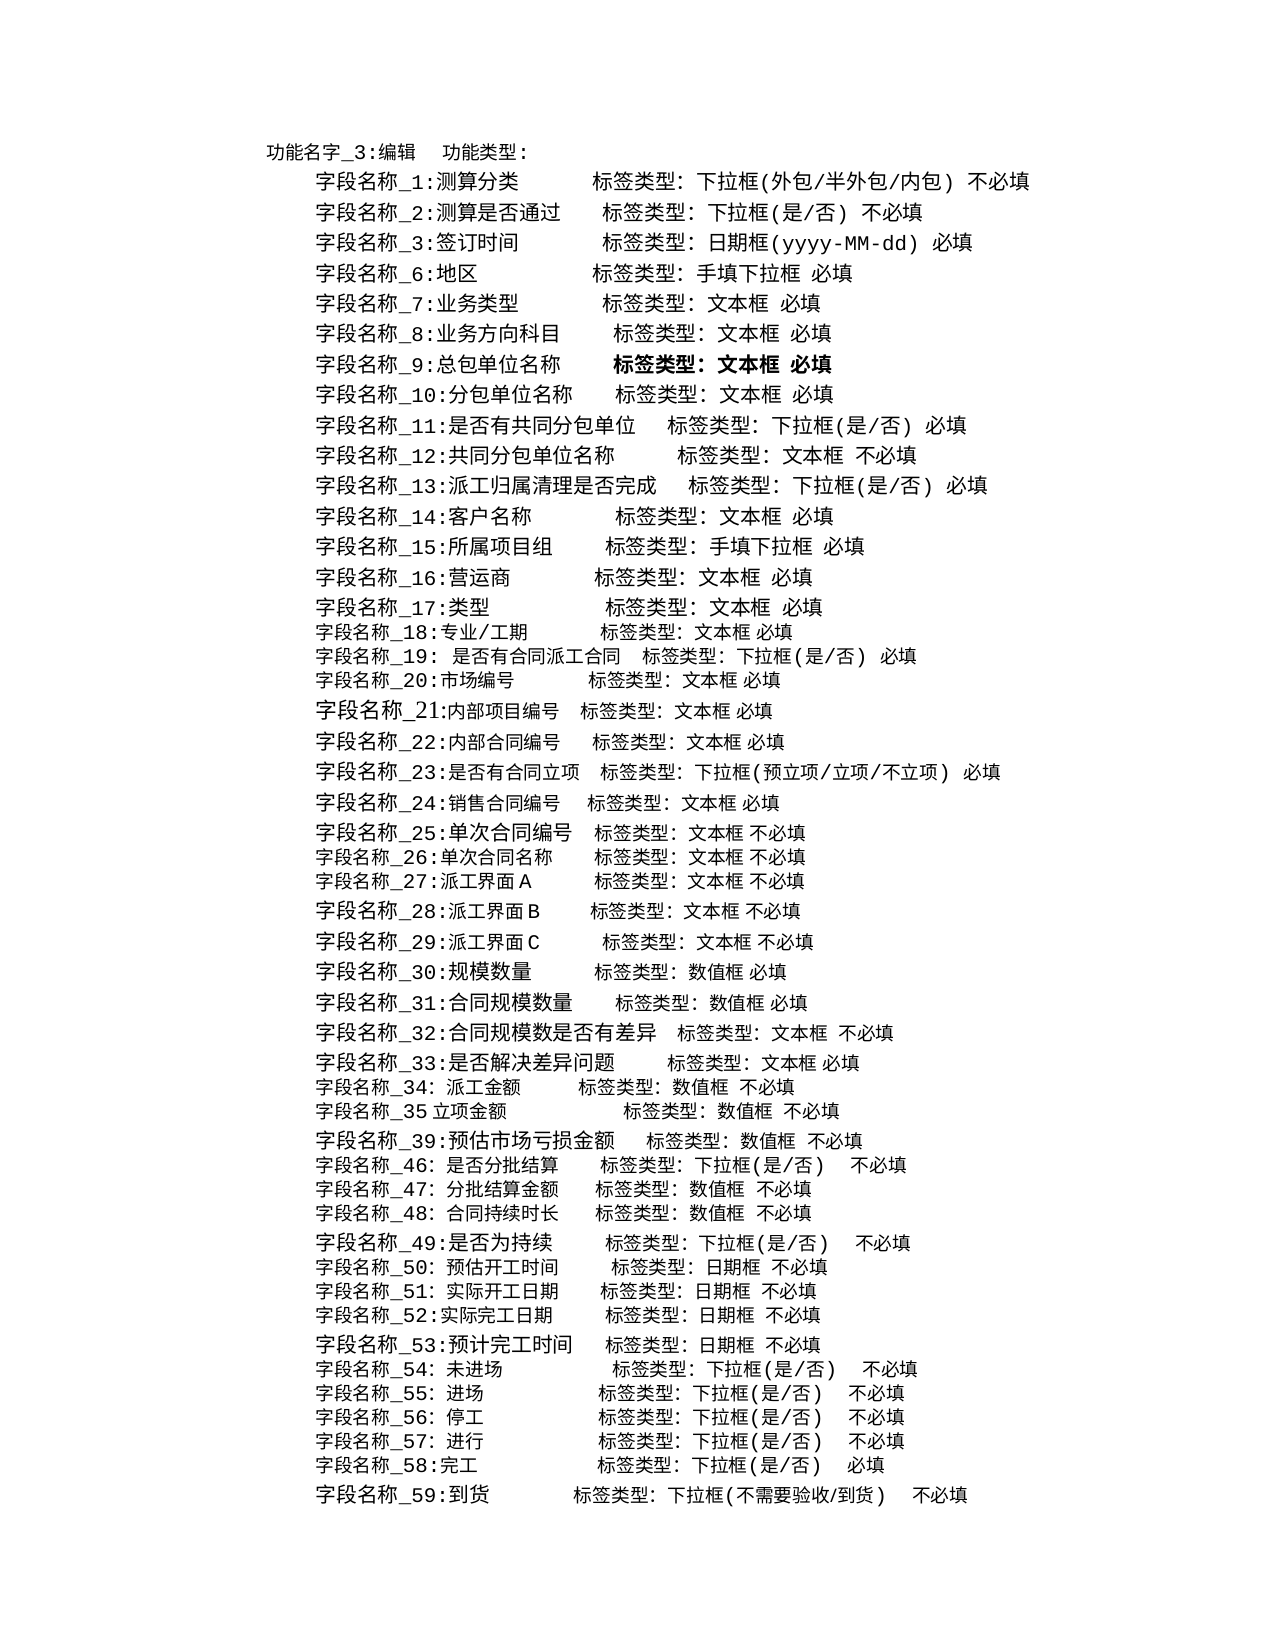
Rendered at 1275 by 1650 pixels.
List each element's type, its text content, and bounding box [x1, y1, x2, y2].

text 字段名称_18:专业/工期 标签类型：文本框 必填 [118, 622, 1157, 646]
text 字段名称_46：是否分批结算 标签类型：下拉框(是/否) 不必填 [118, 1155, 1157, 1179]
text 字段名称_54：未进场 标签类型：下拉框(是/否) 不必填 [118, 1359, 1157, 1383]
text 字段名称_57：进行 标签类型：下拉框(是/否) 不必填 [118, 1431, 1157, 1454]
text 字段名称_1:测算分类 标签类型：下拉框(外包/半外包/内包) 不必填 [118, 166, 1157, 196]
text 字段名称_19: 是否有合同派工合同 标签类型：下拉框(是/否) 必填 [118, 646, 1157, 669]
text 字段名称_8:业务方向科目 标签类型：文本框 必填 [118, 318, 1157, 348]
text 字段名称_51：实际开工日期 标签类型：日期框 不必填 [118, 1281, 1157, 1305]
text 字段名称_28:派工界面B 标签类型：文本框 不必填 [118, 894, 1157, 925]
text 字段名称_39:预估市场亏损金额 标签类型：数值框 不必填 [118, 1125, 1157, 1155]
text 字段名称_17:类型 标签类型：文本框 必填 [118, 591, 1157, 622]
text 字段名称_10:分包单位名称 标签类型：文本框 必填 [118, 378, 1157, 409]
text 字段名称_20:市场编号 标签类型：文本框 必填 [118, 669, 1157, 693]
text 字段名称_55：进场 标签类型：下拉框(是/否) 不必填 [118, 1383, 1157, 1407]
text 字段名称_31:合同规模数量 标签类型：数值框 必填 [118, 986, 1157, 1016]
text 字段名称_29:派工界面C 标签类型：文本框 不必填 [118, 925, 1157, 955]
text 字段名称_7:业务类型 标签类型：文本框 必填 [118, 287, 1157, 318]
text 字段名称_23:是否有合同立项 标签类型：下拉框(预立项/立项/不立项) 必填 [118, 756, 1157, 786]
text 字段名称_34：派工金额 标签类型：数值框 不必填 [118, 1077, 1157, 1101]
text 字段名称_53:预计完工时间 标签类型：日期框 不必填 [118, 1329, 1157, 1359]
text 字段名称_25:单次合同编号 标签类型：文本框 不必填 [118, 816, 1157, 847]
text 字段名称_56：停工 标签类型：下拉框(是/否) 不必填 [118, 1407, 1157, 1431]
text 字段名称_26:单次合同名称 标签类型：文本框 不必填 [118, 847, 1157, 871]
text 功能名字_3:编辑 功能类型: [118, 142, 1157, 166]
text 字段名称_15:所属项目组 标签类型：手填下拉框 必填 [118, 531, 1157, 561]
text 字段名称_50：预估开工时间 标签类型：日期框 不必填 [118, 1257, 1157, 1281]
text 字段名称_52:实际完工日期 标签类型：日期框 不必填 [118, 1305, 1157, 1329]
text 字段名称_58:完工 标签类型：下拉框(是/否) 必填 [118, 1454, 1157, 1478]
text 字段名称_33:是否解决差异问题 标签类型：文本框 必填 [118, 1047, 1157, 1077]
text 字段名称_3:签订时间 标签类型：日期框(yyyy-MM-dd) 必填 [118, 226, 1157, 257]
text 字段名称_22:内部合同编号 标签类型：文本框 必填 [118, 725, 1157, 756]
text 字段名称_59:到货 标签类型：下拉框(不需要验收/到货) 不必填 [118, 1478, 1157, 1509]
text 字段名称_21:内部项目编号 标签类型：文本框 必填 [118, 693, 1157, 725]
text 字段名称_30:规模数量 标签类型：数值框 必填 [118, 955, 1157, 986]
text 字段名称_6:地区 标签类型：手填下拉框 必填 [118, 257, 1157, 287]
text 字段名称_35立项金额 标签类型：数值框 不必填 [118, 1101, 1157, 1125]
text 字段名称_14:客户名称 标签类型：文本框 必填 [118, 500, 1157, 531]
text 字段名称_47：分批结算金额 标签类型：数值框 不必填 [118, 1179, 1157, 1203]
text 字段名称_48：合同持续时长 标签类型：数值框 不必填 [118, 1203, 1157, 1227]
text 字段名称_24:销售合同编号 标签类型：文本框 必填 [118, 786, 1157, 816]
text 字段名称_9:总包单位名称 标签类型：文本框 必填 [118, 348, 1157, 378]
text 字段名称_13:派工归属清理是否完成 标签类型：下拉框(是/否) 必填 [118, 470, 1157, 500]
text 字段名称_27:派工界面A 标签类型：文本框 不必填 [118, 871, 1157, 894]
text 字段名称_16:营运商 标签类型：文本框 必填 [118, 561, 1157, 591]
text 字段名称_49:是否为持续 标签类型：下拉框(是/否) 不必填 [118, 1227, 1157, 1257]
text 字段名称_11:是否有共同分包单位 标签类型：下拉框(是/否) 必填 [118, 409, 1157, 439]
text 字段名称_32:合同规模数是否有差异 标签类型：文本框 不必填 [118, 1016, 1157, 1047]
text 字段名称_2:测算是否通过 标签类型：下拉框(是/否) 不必填 [118, 196, 1157, 226]
text 字段名称_12:共同分包单位名称 标签类型：文本框 不必填 [118, 439, 1157, 470]
